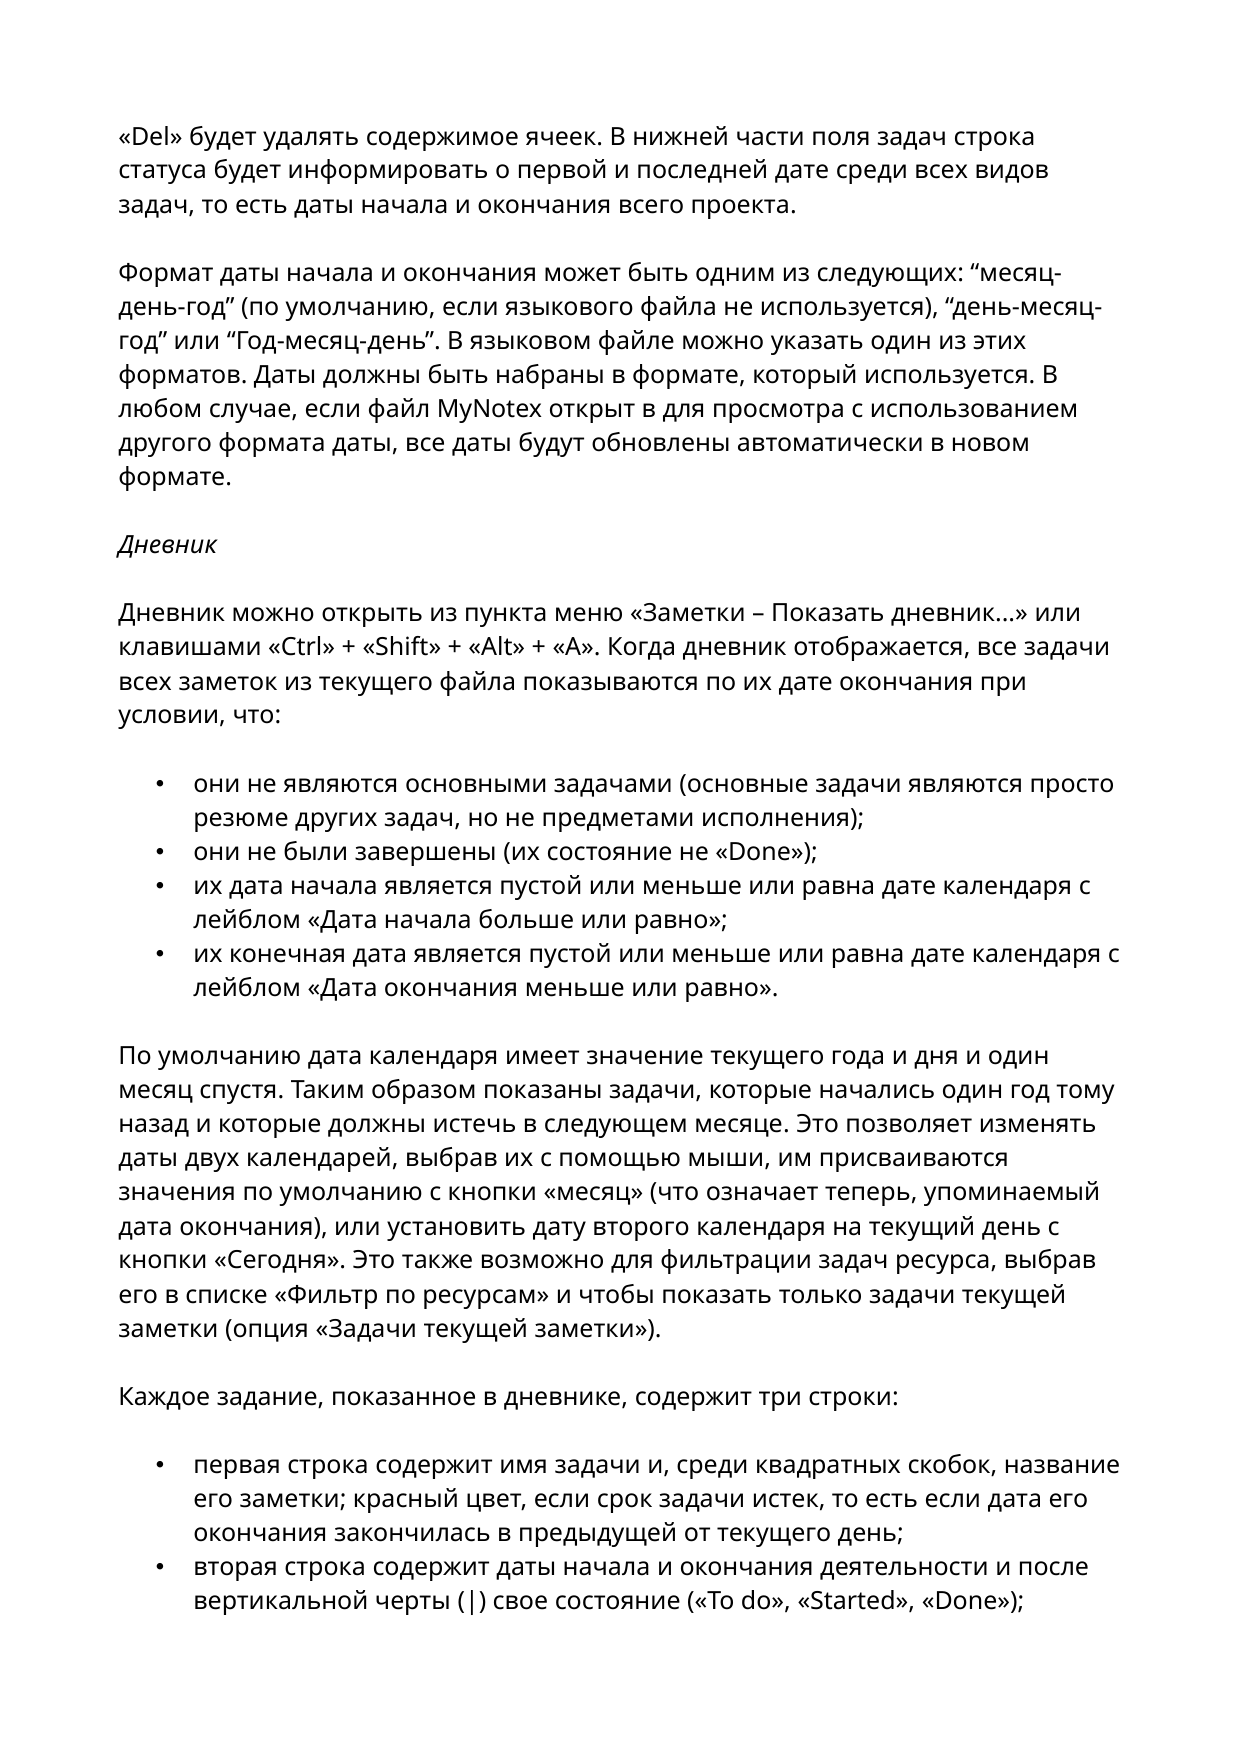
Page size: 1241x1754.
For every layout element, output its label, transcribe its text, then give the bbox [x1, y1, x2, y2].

list их конечная дата является пустой или меньше или равна дате календаря с лейблом «Дата окончания меньше или равно». [156, 936, 1122, 1004]
list они не были завершены (их состояние не «Done»); [156, 833, 1122, 867]
text «Del» будет удалять содержимое ячеек. В нижней части поля задач строка статуса будет информировать о первой и последней дате среди всех видов задач, то есть даты начала и окончания всего проекта. [118, 118, 1122, 220]
text Каждое задание, показанное в дневнике, содержит три строки: [118, 1378, 1122, 1412]
text Дневник можно открыть из пункта меню «Заметки – Показать дневник...» или клавишами «Ctrl» + «Shift» + «Alt» + «A». Когда дневник отображается, все задачи всех заметок из текущего файла показываются по их дате окончания при условии, что: [118, 595, 1122, 731]
text Формат даты начала и окончания может быть одним из следующих: “месяц-день-год” (по умолчанию, если языкового файла не используется), “день-месяц-год” или “Год-месяц-день”. В языковом файле можно указать один из этих форматов. Даты должны быть набраны в формате, который используется. В любом случае, если файл MyNotex открыт в для просмотра с использованием другого формата даты, все даты будут обновлены автоматически в новом формате. [118, 254, 1122, 493]
text Дневник [118, 527, 1122, 561]
text По умолчанию дата календаря имеет значение текущего года и дня и один месяц спустя. Таким образом показаны задачи, которые начались один год тому назад и которые должны истечь в следующем месяце. Это позволяет изменять даты двух календарей, выбрав их с помощью мыши, им присваиваются значения по умолчанию с кнопки «месяц» (что означает теперь, упоминаемый дата окончания), или установить дату второго календаря на текущий день с кнопки «Сегодня». Это также возможно для фильтрации задач ресурса, выбрав его в списке «Фильтр по ресурсам» и чтобы показать только задачи текущей заметки (опция «Задачи текущей заметки»). [118, 1038, 1122, 1344]
list их дата начала является пустой или меньше или равна дате календаря с лейблом «Дата начала больше или равно»; [156, 867, 1122, 936]
list первая строка содержит имя задачи и, среди квадратных скобок, название его заметки; красный цвет, если срок задачи истек, то есть если дата его окончания закончилась в предыдущей от текущего день; [156, 1447, 1122, 1549]
list они не являются основными задачами (основные задачи являются просто резюме других задач, но не предметами исполнения); [156, 765, 1122, 833]
list вторая строка содержит даты начала и окончания деятельности и после вертикальной черты (|) свое состояние («To do», «Started», «Done»); [156, 1549, 1122, 1617]
